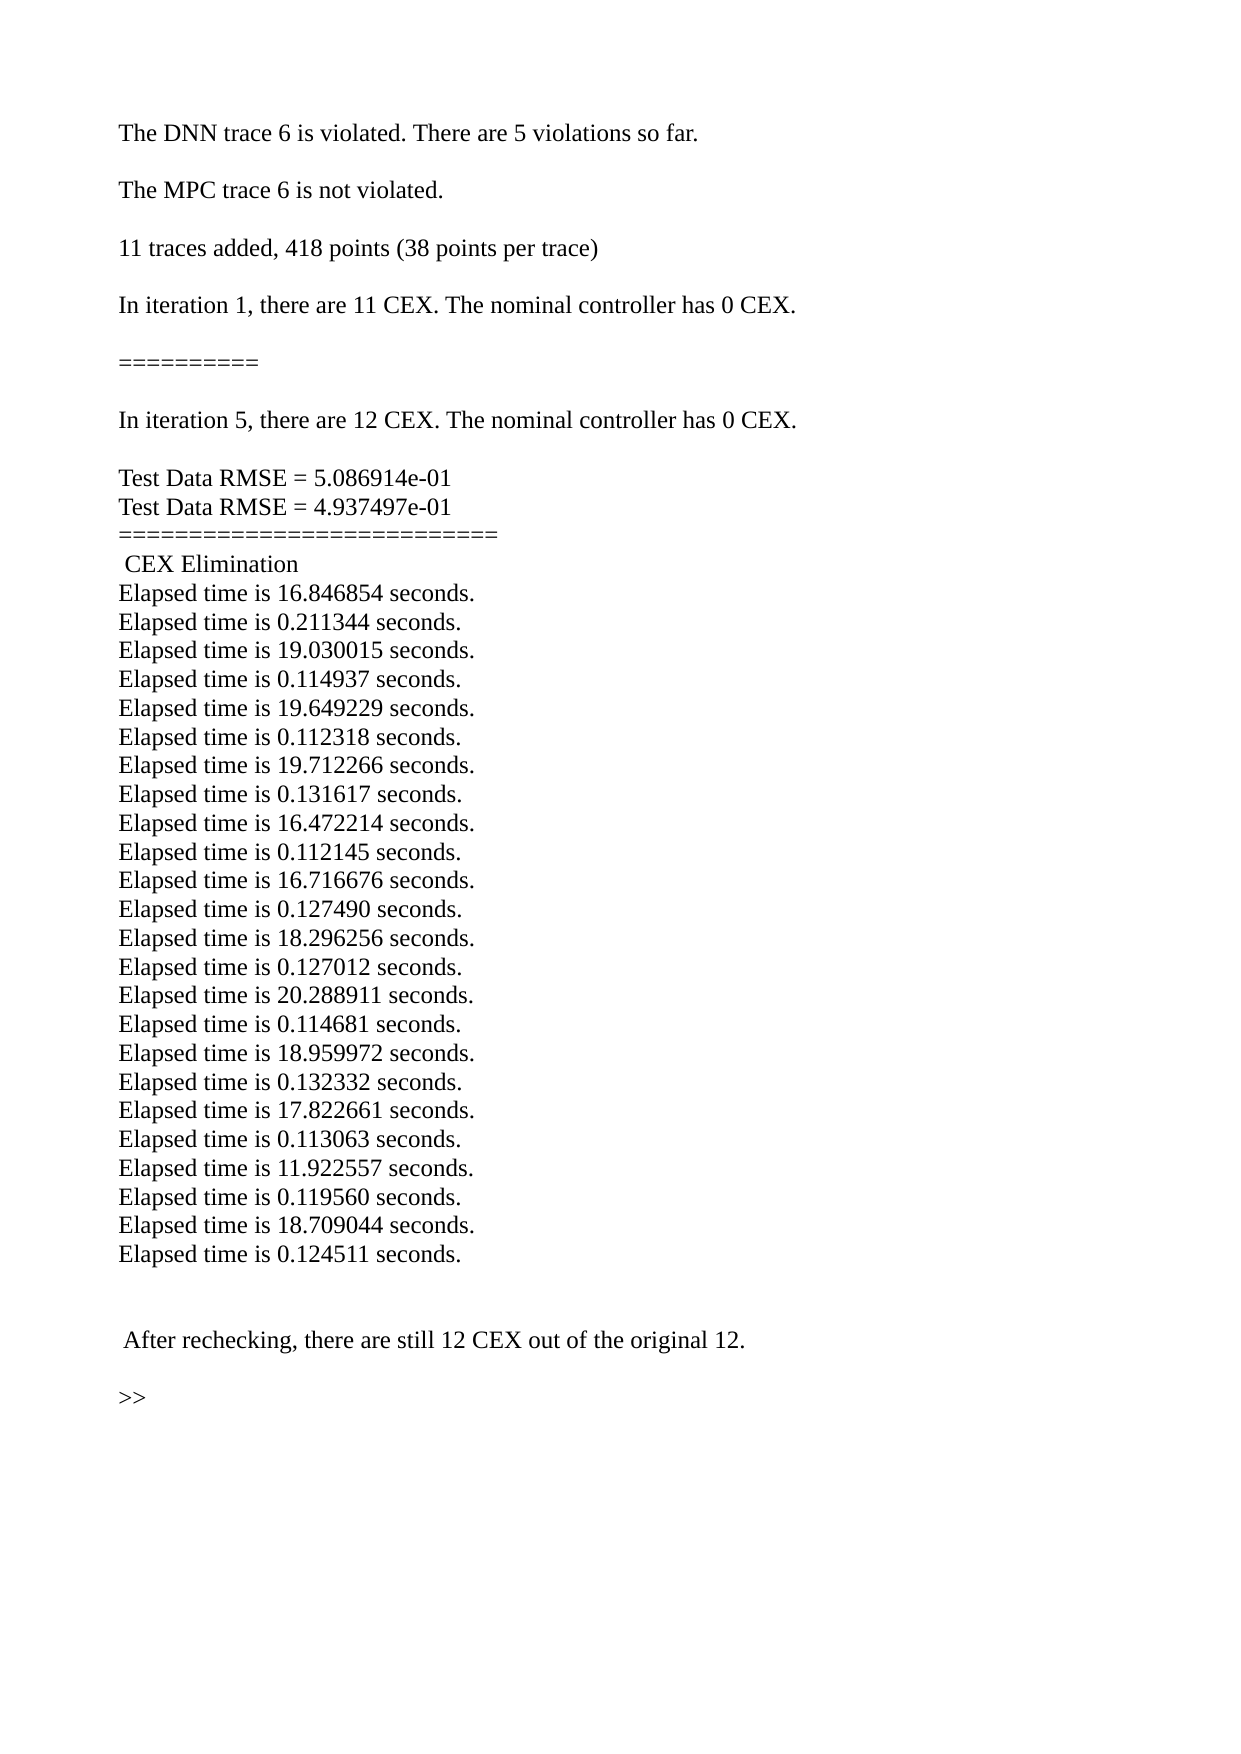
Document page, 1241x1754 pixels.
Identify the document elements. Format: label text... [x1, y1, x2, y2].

text Elapsed time is 19.030015 seconds. [118, 636, 1122, 664]
text CEX Elimination [118, 549, 1122, 578]
text The MPC trace 6 is not violated. [118, 176, 1122, 204]
text In iteration 1, there are 11 CEX. The nominal controller has 0 CEX. [118, 291, 1122, 319]
text Elapsed time is 11.922557 seconds. [118, 1153, 1122, 1182]
text 11 traces added, 418 points (38 points per trace) [118, 233, 1122, 262]
text Elapsed time is 16.472214 seconds. [118, 808, 1122, 837]
text The DNN trace 6 is violated. There are 5 violations so far. [118, 118, 1122, 147]
text Test Data RMSE = 5.086914e-01 [118, 463, 1122, 492]
text After rechecking, there are still 12 CEX out of the original 12. [118, 1326, 1122, 1354]
text Elapsed time is 0.127490 seconds. [118, 894, 1122, 923]
text ========== [118, 348, 1122, 377]
text Elapsed time is 0.131617 seconds. [118, 779, 1122, 808]
text Elapsed time is 0.211344 seconds. [118, 607, 1122, 636]
text >> [118, 1383, 1122, 1412]
text Elapsed time is 0.119560 seconds. [118, 1182, 1122, 1211]
text In iteration 5, there are 12 CEX. The nominal controller has 0 CEX. [118, 406, 1122, 434]
text Elapsed time is 0.114937 seconds. [118, 664, 1122, 693]
text Elapsed time is 17.822661 seconds. [118, 1096, 1122, 1124]
text Elapsed time is 16.846854 seconds. [118, 578, 1122, 607]
text Elapsed time is 0.127012 seconds. [118, 952, 1122, 981]
text Elapsed time is 0.114681 seconds. [118, 1009, 1122, 1038]
text Elapsed time is 18.959972 seconds. [118, 1038, 1122, 1067]
text Elapsed time is 18.296256 seconds. [118, 923, 1122, 952]
text Elapsed time is 0.112318 seconds. [118, 722, 1122, 751]
text Elapsed time is 19.712266 seconds. [118, 751, 1122, 779]
text Elapsed time is 16.716676 seconds. [118, 866, 1122, 894]
text Elapsed time is 20.288911 seconds. [118, 981, 1122, 1009]
text =========================== [118, 521, 1122, 549]
text Elapsed time is 0.124511 seconds. [118, 1239, 1122, 1268]
text Test Data RMSE = 4.937497e-01 [118, 492, 1122, 521]
text Elapsed time is 0.132332 seconds. [118, 1067, 1122, 1096]
text Elapsed time is 0.113063 seconds. [118, 1124, 1122, 1153]
text Elapsed time is 0.112145 seconds. [118, 837, 1122, 866]
text Elapsed time is 18.709044 seconds. [118, 1211, 1122, 1239]
text Elapsed time is 19.649229 seconds. [118, 693, 1122, 722]
